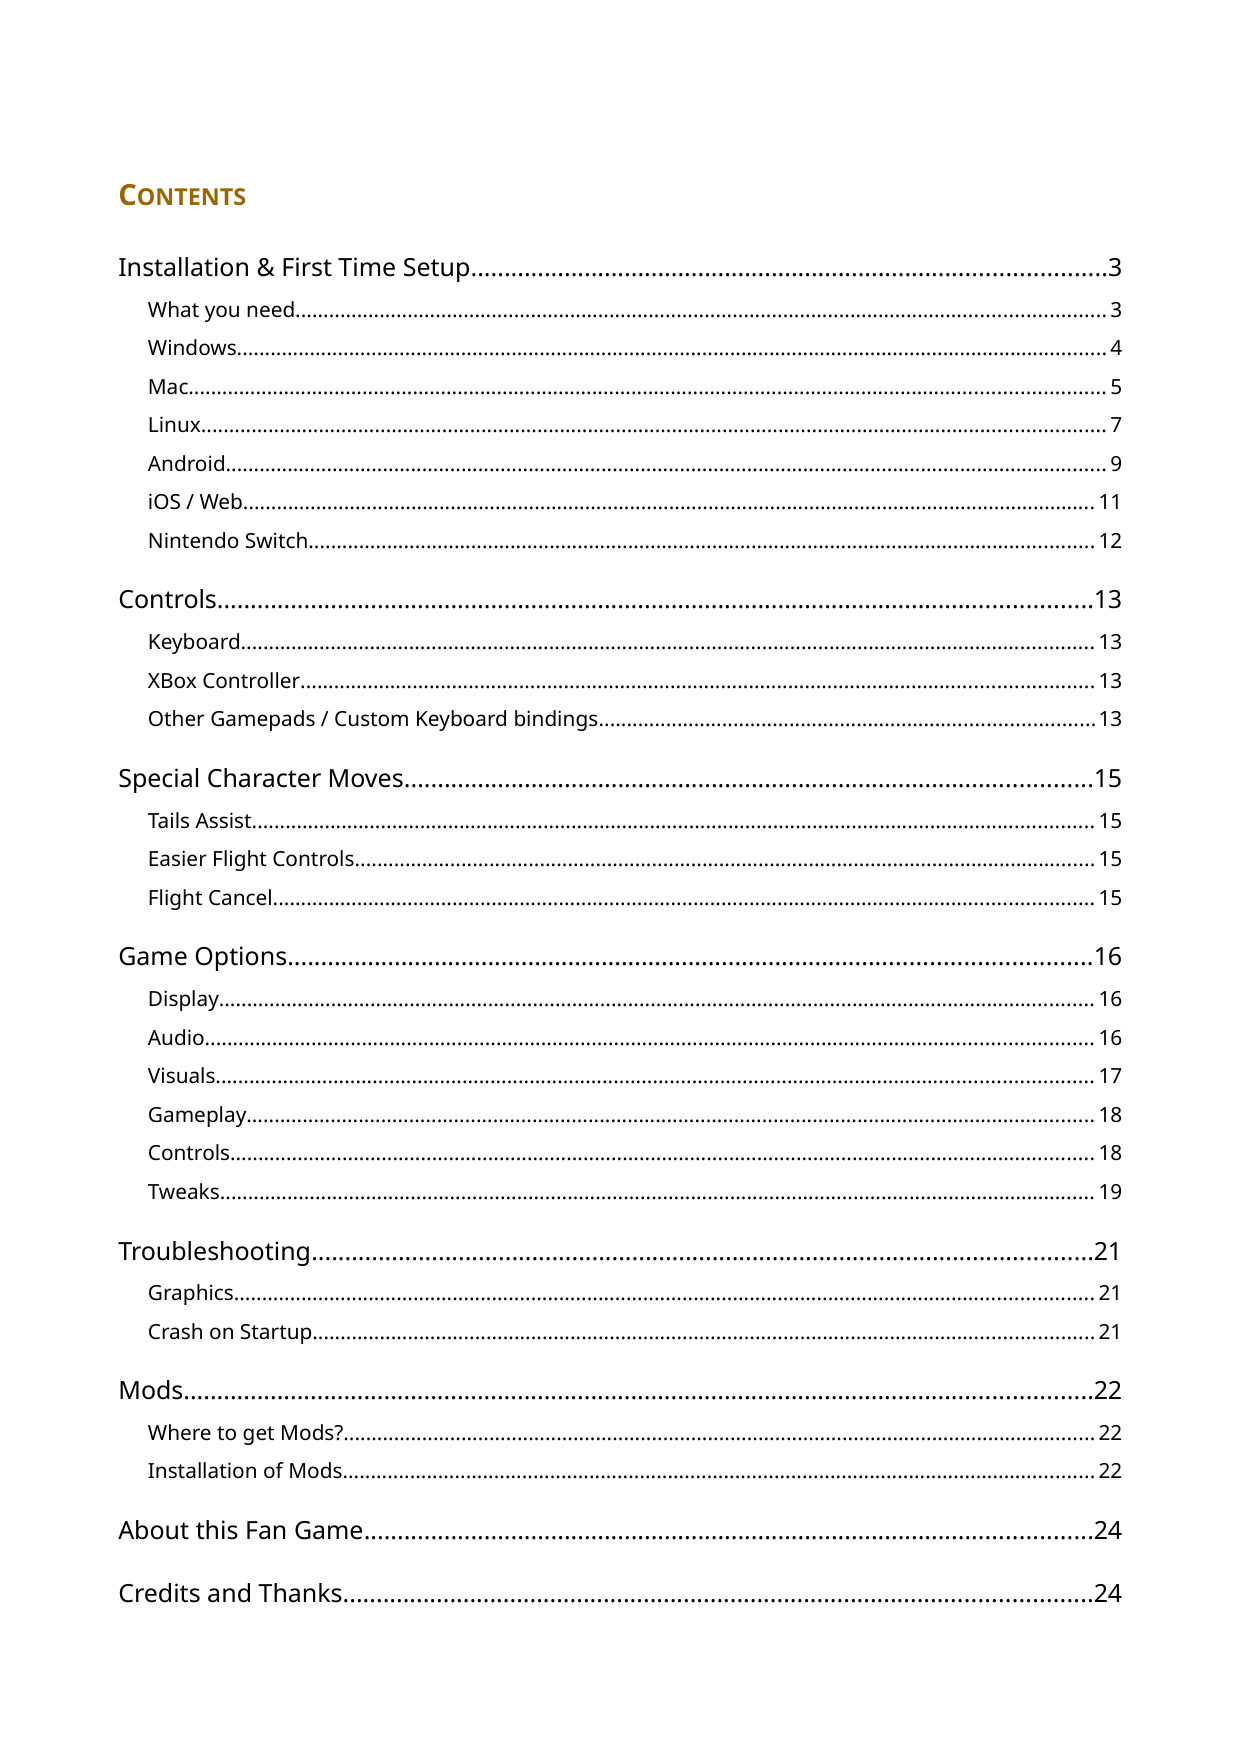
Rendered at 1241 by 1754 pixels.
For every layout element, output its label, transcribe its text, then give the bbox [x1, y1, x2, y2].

text Display 16 [148, 984, 1122, 1013]
text Game Options 16 [118, 939, 1122, 973]
text About this Fan Game 24 [118, 1513, 1122, 1547]
text Gameplay 18 [148, 1100, 1122, 1128]
text Credits and Thanks 24 [118, 1576, 1122, 1610]
text Easier Flight Controls 15 [148, 844, 1122, 873]
text Mods 22 [118, 1373, 1122, 1407]
text Special Character Moves 15 [118, 761, 1122, 795]
text Audio 16 [148, 1023, 1122, 1051]
text Linux 7 [148, 410, 1122, 439]
text Troubleshooting 21 [118, 1233, 1122, 1267]
text What you need 3 [148, 295, 1122, 323]
text Controls 13 [118, 582, 1122, 616]
text Windows 4 [148, 333, 1122, 362]
subtitle Contents [118, 174, 1122, 213]
text Controls 18 [148, 1138, 1122, 1167]
text XBox Controller 13 [148, 666, 1122, 694]
text Installation of Mods 22 [148, 1457, 1122, 1485]
text Mac 5 [148, 372, 1122, 400]
text Tweaks 19 [148, 1177, 1122, 1205]
text Graphics 21 [148, 1278, 1122, 1307]
text Nintendo Switch 12 [148, 526, 1122, 554]
text Installation & First Time Setup 3 [118, 249, 1122, 284]
text Flight Cancel 15 [148, 883, 1122, 911]
text Where to get Mods? 22 [148, 1418, 1122, 1447]
text Other Gamepads / Custom Keyboard bindings 13 [148, 704, 1122, 733]
text Tails Assist 15 [148, 806, 1122, 834]
text iOS / Web 11 [148, 487, 1122, 516]
text Visuals 17 [148, 1061, 1122, 1090]
text Android 9 [148, 449, 1122, 477]
text Crash on Startup 21 [148, 1317, 1122, 1345]
text Keyboard 13 [148, 627, 1122, 656]
